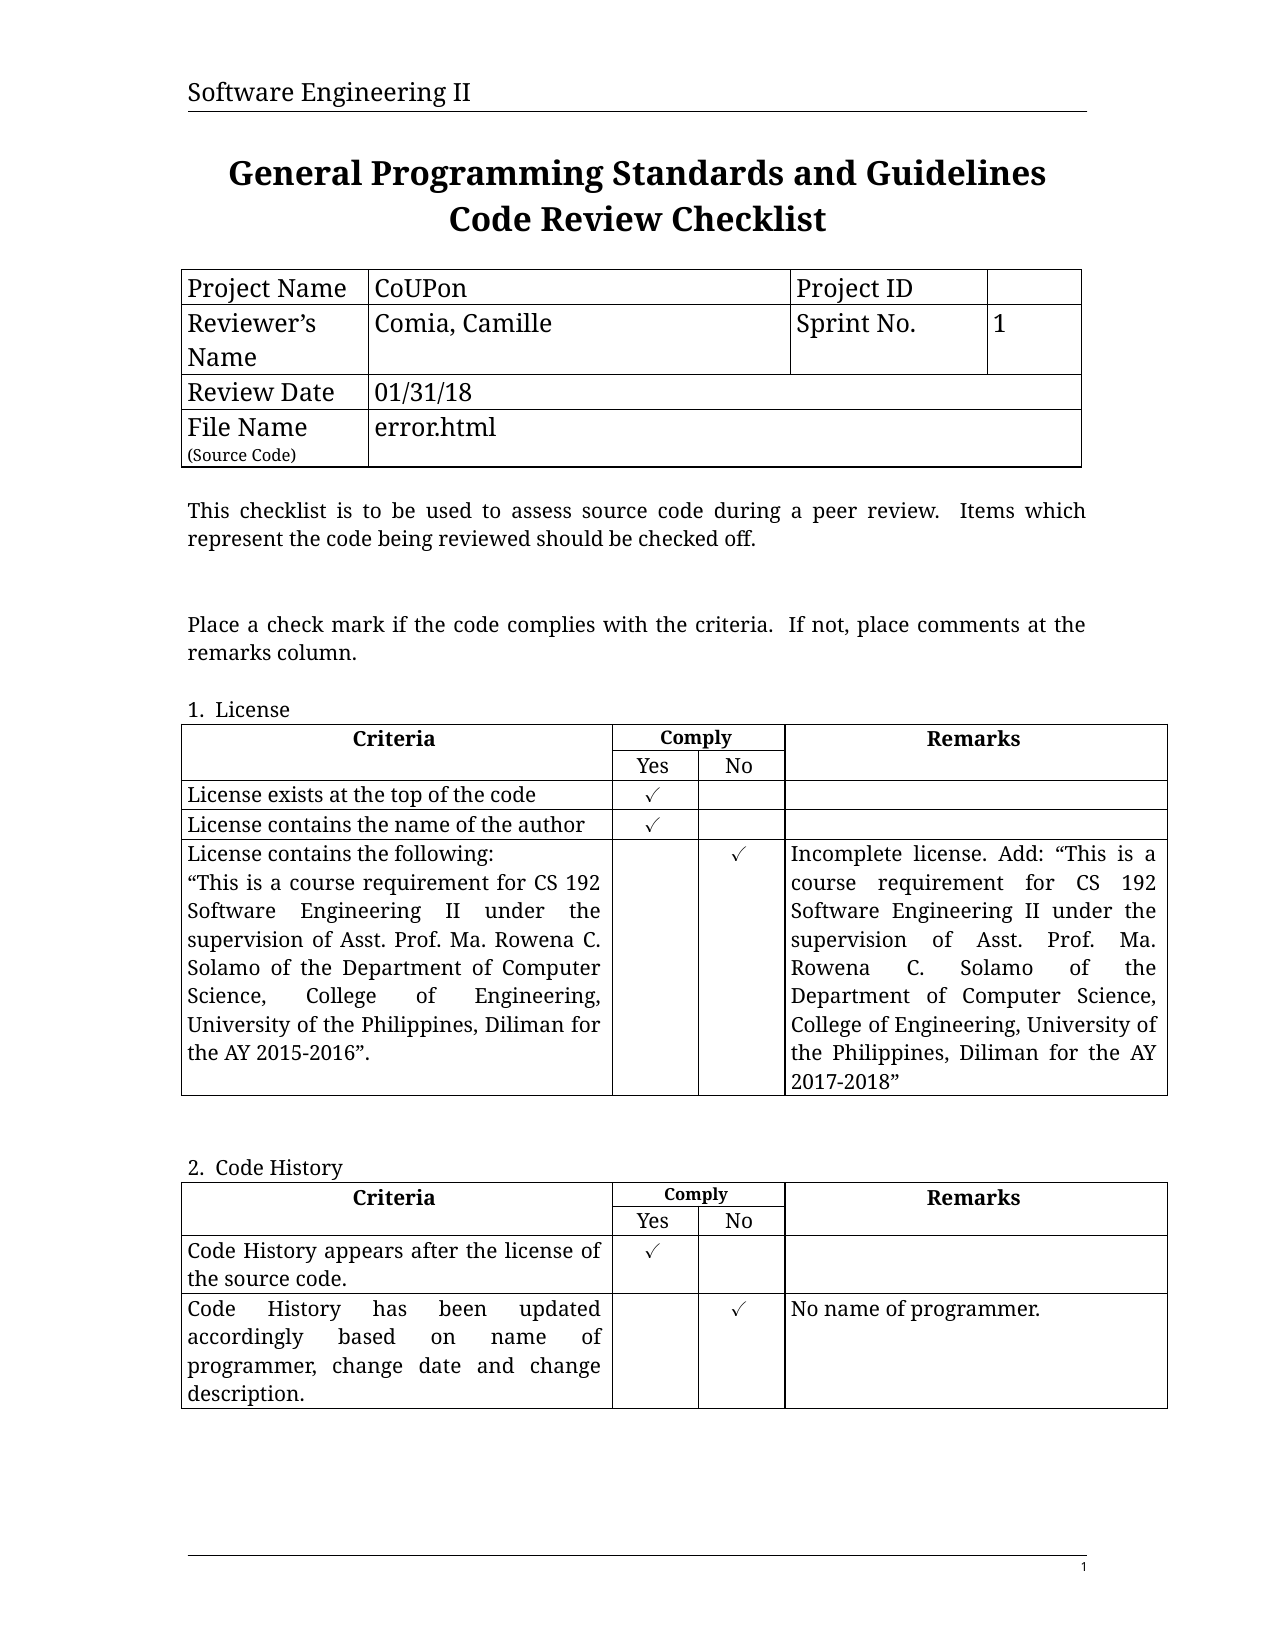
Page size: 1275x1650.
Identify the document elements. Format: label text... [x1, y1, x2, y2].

table_header Criteria [182, 1183, 612, 1235]
table_header Project ID [791, 270, 987, 304]
table_cell No [699, 751, 784, 779]
table_header Project Name [182, 270, 368, 304]
table_cell [613, 840, 698, 1095]
table_cell License exists at the top of the code [182, 781, 612, 809]
table_cell [699, 781, 784, 809]
text Place a check mark if the code complies with the criteria. If not, place comments at the remarks column. [187, 610, 1087, 667]
text This checklist is to be used to assess source code during a peer review. Items which represent the code being reviewed should be checked off. [187, 496, 1087, 553]
table_cell Code History has been updated accordingly based on name of programmer, change date and change description. [182, 1294, 612, 1408]
table_header CoUPon [369, 270, 790, 304]
table_cell ✓ [613, 810, 698, 838]
text 2. Code History [187, 1153, 1087, 1182]
table_cell Review Date [182, 375, 368, 409]
table_header Remarks [786, 1183, 1167, 1235]
table_header Criteria [182, 725, 612, 779]
table_cell ✓ [699, 1294, 784, 1408]
table_header Remarks [786, 725, 1167, 779]
table_cell ✓ [613, 1236, 698, 1293]
table_cell No name of programmer. [786, 1294, 1167, 1408]
text General Programming Standards and Guidelines Code Review Checklist [187, 150, 1087, 241]
table_cell License contains the name of the author [182, 810, 612, 838]
text 1. License [187, 695, 1087, 723]
table_cell [613, 1294, 698, 1408]
table_cell error.html [369, 410, 1081, 466]
table_cell [786, 781, 1167, 809]
table_cell 01/31/18 [369, 375, 1081, 409]
table_cell Yes [613, 1207, 698, 1235]
table_cell ✓ [699, 840, 784, 1095]
table_cell License contains the following: “This is a course requirement for CS 192 Software Engineering II under the supervision of Asst. Prof. Ma. Rowena C. Solamo of the Department of Computer Science, College of Engineering, University of the Philippines, Diliman for the AY 2015-2016”. [182, 840, 612, 1095]
table_cell [699, 810, 784, 838]
table_cell No [699, 1207, 784, 1235]
table_cell Yes [613, 751, 698, 779]
table_cell File Name (Source Code) [182, 410, 368, 466]
table_cell [699, 1236, 784, 1293]
table_cell Reviewer’s Name [182, 305, 368, 373]
table_cell [786, 810, 1167, 838]
table_cell 1 [988, 305, 1081, 373]
table_cell Comia, Camille [369, 305, 790, 373]
table_cell ✓ [613, 781, 698, 809]
table_cell Code History appears after the license of the source code. [182, 1236, 612, 1293]
table_header Comply [613, 1183, 784, 1206]
table_cell [786, 1236, 1167, 1293]
table_cell Sprint No. [791, 305, 987, 373]
table_cell Incomplete license. Add: “This is a course requirement for CS 192 Software Engineering II under the supervision of Asst. Prof. Ma. Rowena C. Solamo of the Department of Computer Science, College of Engineering, University of the Philippines, Diliman for the AY 2017-2018” [786, 840, 1167, 1095]
table_header [988, 270, 1081, 304]
table_header Comply [613, 725, 784, 750]
